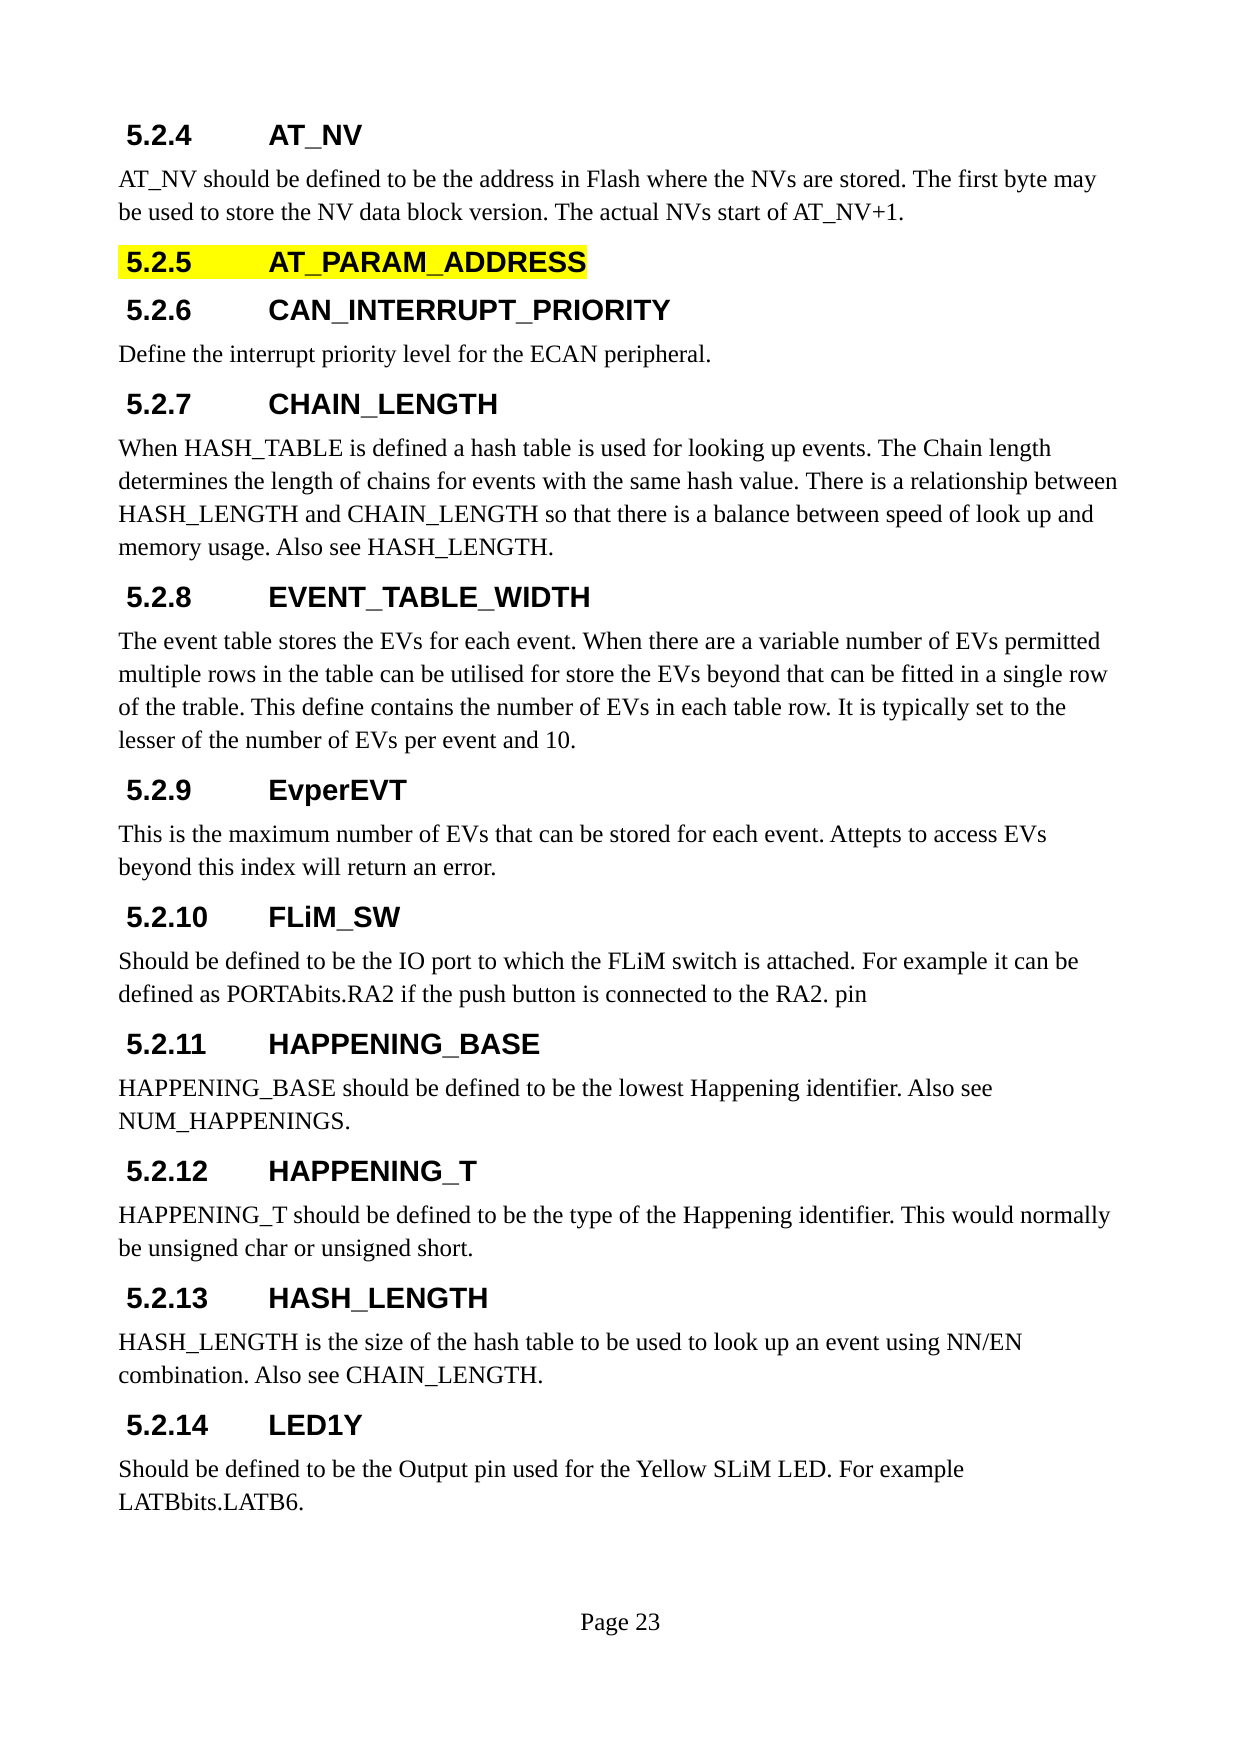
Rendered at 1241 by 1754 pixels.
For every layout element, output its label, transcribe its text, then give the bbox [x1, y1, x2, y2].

subtitle AT_PARAM_ADDRESS [118, 245, 1122, 279]
subtitle CAN_INTERRUPT_PRIORITY [118, 293, 1122, 327]
text When HASH_TABLE is defined a hash table is used for looking up events. The Chain length determines the length of chains for events with the same hash value. There is a relationship between HASH_LENGTH and CHAIN_LENGTH so that there is a balance between speed of look up and memory usage. Also see HASH_LENGTH. [118, 433, 1122, 561]
text Should be defined to be the Output pin used for the Yellow SLiM LED. For example LATBbits.LATB6. [118, 1454, 1122, 1515]
text HASH_LENGTH is the size of the hash table to be used to look up an event using NN/EN combination. Also see CHAIN_LENGTH. [118, 1327, 1122, 1388]
text HAPPENING_BASE should be defined to be the lowest Happening identifier. Also see NUM_HAPPENINGS. [118, 1073, 1122, 1135]
subtitle HAPPENING_T [118, 1154, 1122, 1187]
subtitle EvperEVT [118, 773, 1122, 807]
text Define the interrupt priority level for the ECAN peripheral. [118, 339, 1122, 368]
text AT_NV should be defined to be the address in Flash where the NVs are stored. The first byte may be used to store the NV data block version. The actual NVs start of AT_NV+1. [118, 164, 1122, 226]
subtitle AT_NV [118, 118, 1122, 152]
text Should be defined to be the IO port to which the FLiM switch is attached. For example it can be defined as PORTAbits.RA2 if the push button is connected to the RA2. pin [118, 946, 1122, 1008]
subtitle FLiM_SW [118, 900, 1122, 934]
subtitle EVENT_TABLE_WIDTH [118, 580, 1122, 614]
text HAPPENING_T should be defined to be the type of the Happening identifier. This would normally be unsigned char or unsigned short. [118, 1200, 1122, 1262]
subtitle LED1Y [118, 1407, 1122, 1441]
subtitle HAPPENING_BASE [118, 1027, 1122, 1061]
subtitle HASH_LENGTH [118, 1281, 1122, 1314]
subtitle CHAIN_LENGTH [118, 387, 1122, 421]
text The event table stores the EVs for each event. When there are a variable number of EVs permitted multiple rows in the table can be utilised for store the EVs beyond that can be fitted in a single row of the trable. This define contains the number of EVs in each table row. It is typically set to the lesser of the number of EVs per event and 10. [118, 626, 1122, 754]
text This is the maximum number of EVs that can be stored for each event. Attepts to access EVs beyond this index will return an error. [118, 819, 1122, 881]
